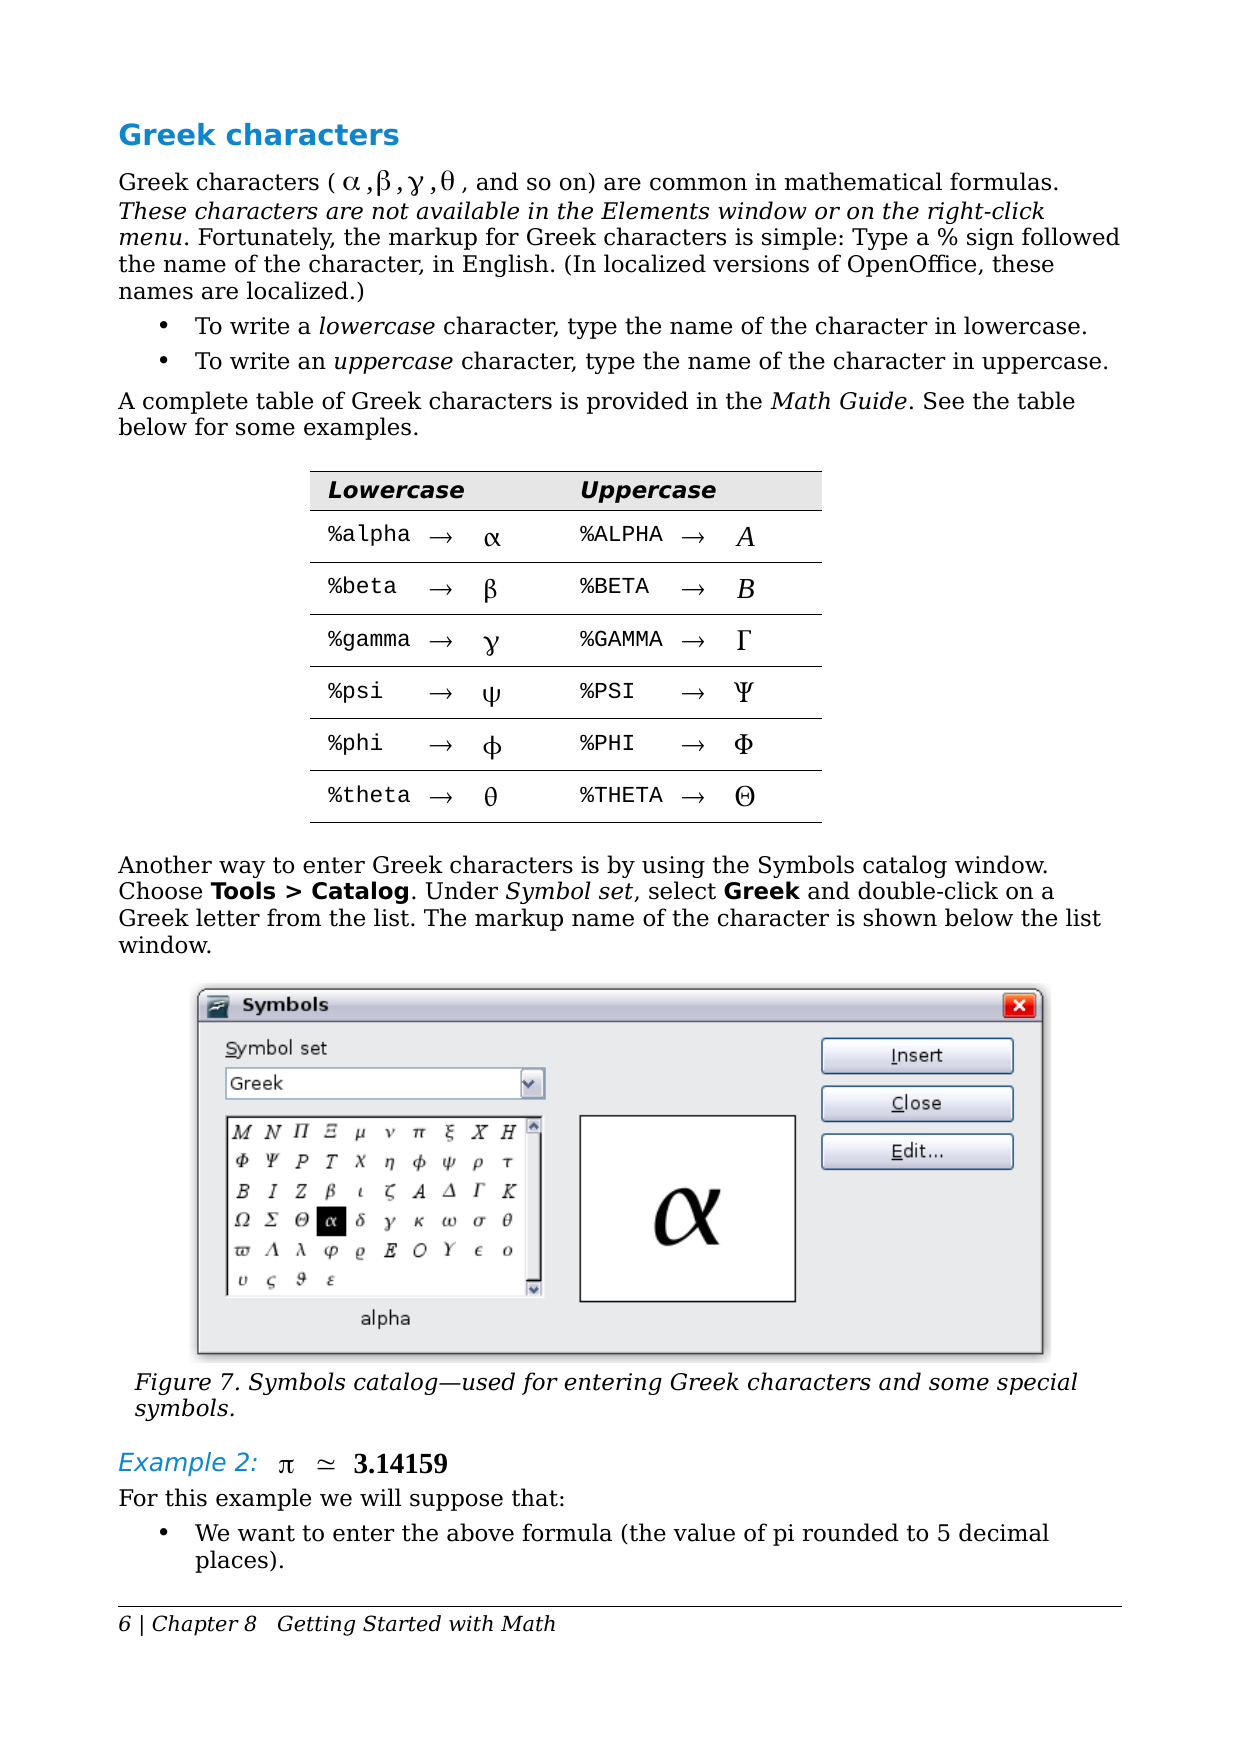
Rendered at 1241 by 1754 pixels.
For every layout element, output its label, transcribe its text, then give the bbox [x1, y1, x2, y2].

table_cell %BETA [562, 563, 822, 614]
list We want to enter the above formula (the value of pi rounded to 5 decimal places). [156, 1518, 1122, 1574]
list To write an uppercase character, type the name of the character in uppercase. [156, 346, 1122, 376]
list To write a lowercase character, type the name of the character in lowercase. [156, 311, 1122, 340]
text Another way to enter Greek characters is by using the Symbols catalog window. Choose Tools > Catalog. Under Symbol set, select Greek and double-click on a Greek letter from the list. The markup name of the character is shown below the list window. [118, 852, 1122, 958]
table_header Lowercase [310, 472, 562, 510]
table_cell %phi [310, 719, 562, 770]
text Figure 7. Symbols catalog—used for entering Greek characters and some special symbols. [134, 1369, 1106, 1422]
table_cell %GAMMA [562, 615, 822, 666]
table_cell %THETA [562, 771, 822, 822]
subtitle Example 2: [118, 1446, 1122, 1479]
table_cell %PHI [562, 719, 822, 770]
text A complete table of Greek characters is provided in the Math Guide. See the table below for some examples. [118, 388, 1122, 441]
table_cell %gamma [310, 615, 562, 666]
table_cell %alpha [310, 511, 562, 562]
list For this example we will suppose that: [118, 1485, 1122, 1512]
table_cell %psi [310, 667, 562, 718]
list Greek characters (, and so on) are common in mathematical formulas. These characters are not available in the Elements window or on the right-click menu. Fortunately, the markup for Greek characters is simple: Type a % sign followed the name of the character, in English. (In localized versions of OpenOffice, these names are localized.) [118, 164, 1122, 304]
table_cell %theta [310, 771, 562, 822]
table_header Uppercase [562, 472, 822, 510]
table_cell %PSI [562, 667, 822, 718]
table_cell %beta [310, 563, 562, 614]
table_cell %ALPHA [562, 511, 822, 562]
subtitle Greek characters [118, 118, 1122, 152]
picture [189, 983, 1052, 1363]
